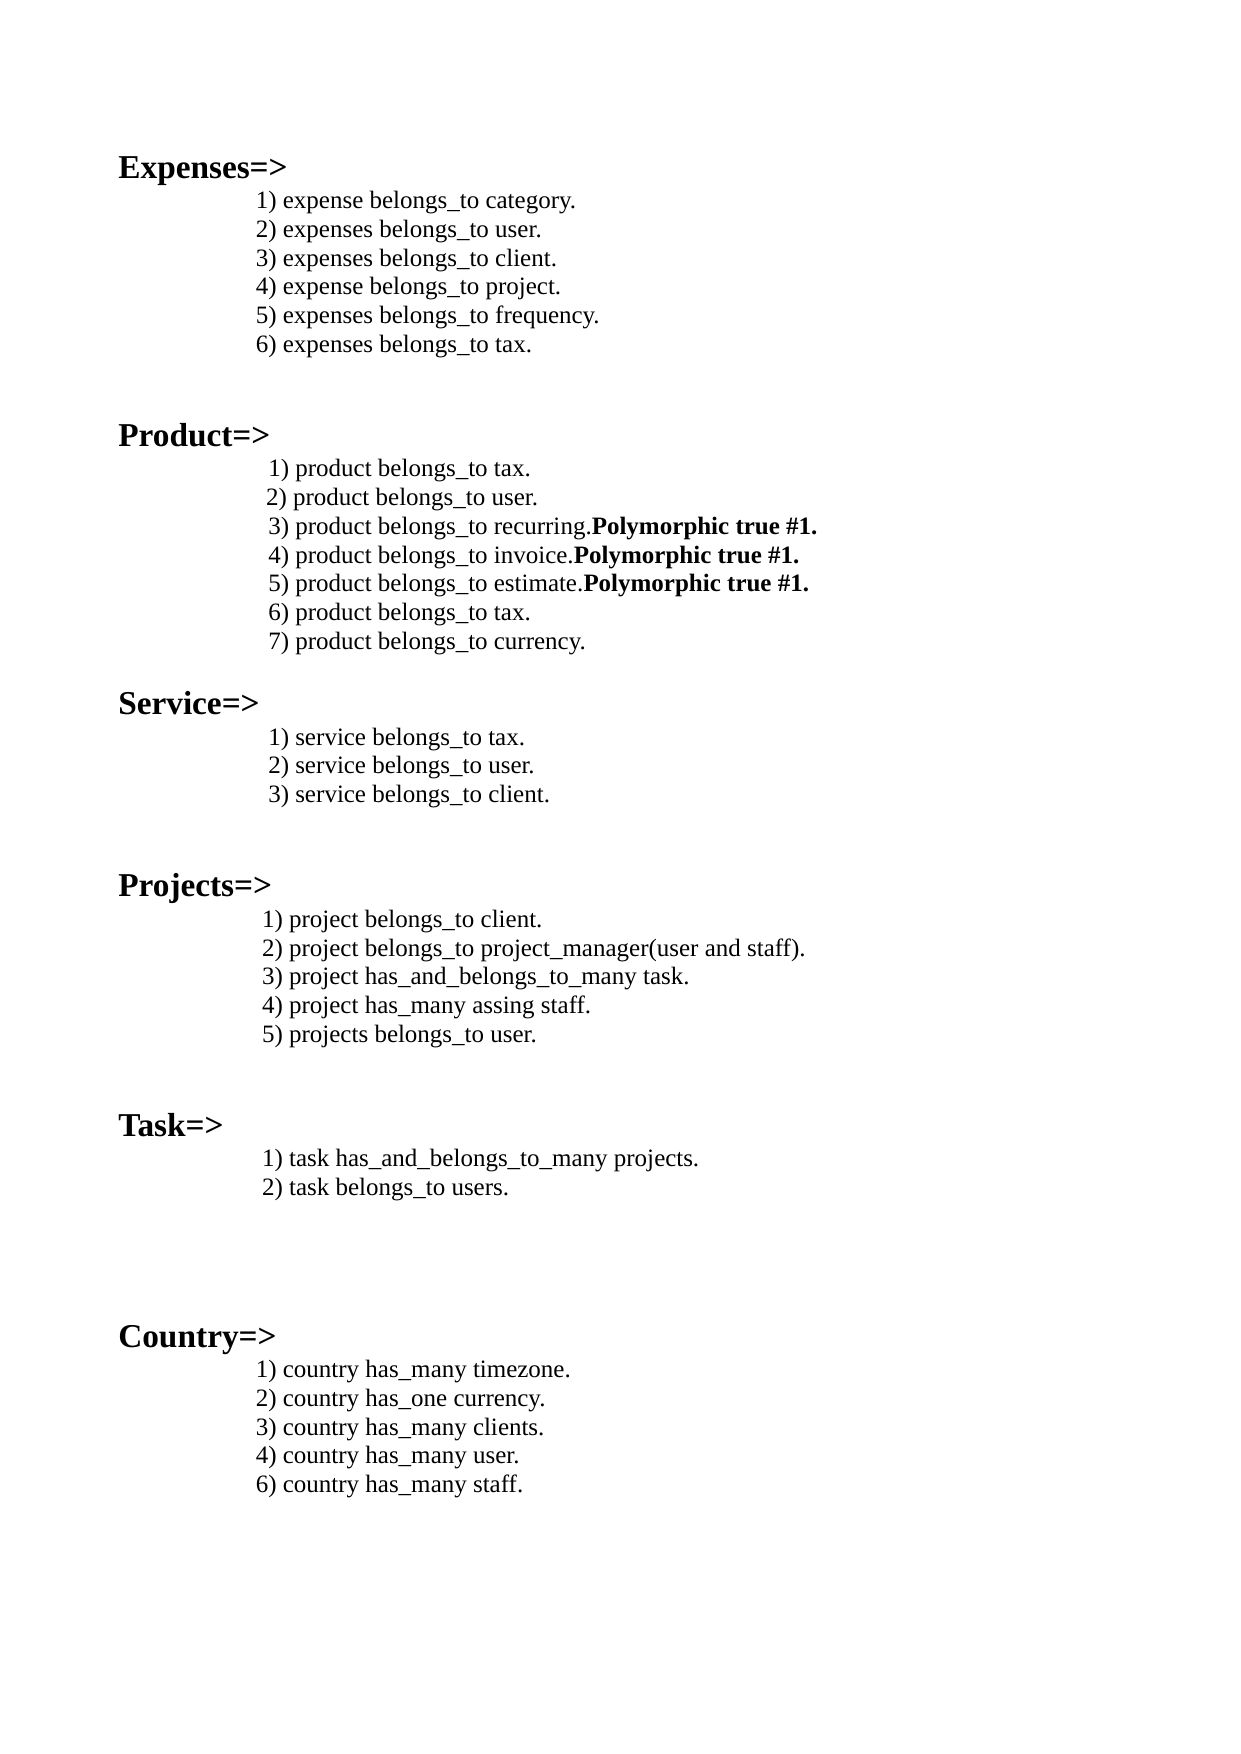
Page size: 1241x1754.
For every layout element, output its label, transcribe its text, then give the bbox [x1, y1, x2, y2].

text Projects=> [118, 866, 1122, 904]
text 3) project has_and_belongs_to_many task. [118, 961, 1122, 990]
text 4) country has_many user. [118, 1441, 1122, 1469]
text 3) service belongs_to client. [118, 779, 1122, 808]
text 7) product belongs_to currency. [118, 626, 1122, 655]
text 2) product belongs_to user. [118, 482, 1122, 511]
text 1) task has_and_belongs_to_many projects. [118, 1143, 1122, 1172]
text 1) expense belongs_to category. [118, 185, 1122, 214]
text 5) product belongs_to estimate.Polymorphic true #1. [118, 568, 1122, 597]
text 4) product belongs_to invoice.Polymorphic true #1. [118, 540, 1122, 568]
text Task=> [118, 1105, 1122, 1143]
text 1) country has_many timezone. [118, 1354, 1122, 1383]
text 1) project belongs_to client. [118, 904, 1122, 933]
text 5) expenses belongs_to frequency. [118, 300, 1122, 329]
text 2) country has_one currency. [118, 1383, 1122, 1412]
text 4) project has_many assing staff. [118, 990, 1122, 1019]
text 2) project belongs_to project_manager(user and staff). [118, 933, 1122, 961]
text 3) product belongs_to recurring.Polymorphic true #1. [118, 511, 1122, 540]
text 1) service belongs_to tax. [118, 722, 1122, 751]
text 2) expenses belongs_to user. [118, 214, 1122, 243]
text 3) country has_many clients. [118, 1412, 1122, 1441]
text 5) projects belongs_to user. [118, 1019, 1122, 1048]
text 2) service belongs_to user. [118, 751, 1122, 779]
text Product=> [118, 415, 1122, 453]
text Country=> [118, 1316, 1122, 1354]
text 6) product belongs_to tax. [118, 597, 1122, 626]
text Service=> [118, 683, 1122, 722]
text 1) product belongs_to tax. [118, 453, 1122, 482]
text 4) expense belongs_to project. [118, 271, 1122, 300]
text 3) expenses belongs_to client. [118, 243, 1122, 271]
text 6) expenses belongs_to tax. [118, 329, 1122, 358]
text 6) country has_many staff. [118, 1469, 1122, 1498]
text Expenses=> [118, 147, 1122, 185]
text 2) task belongs_to users. [118, 1172, 1122, 1201]
